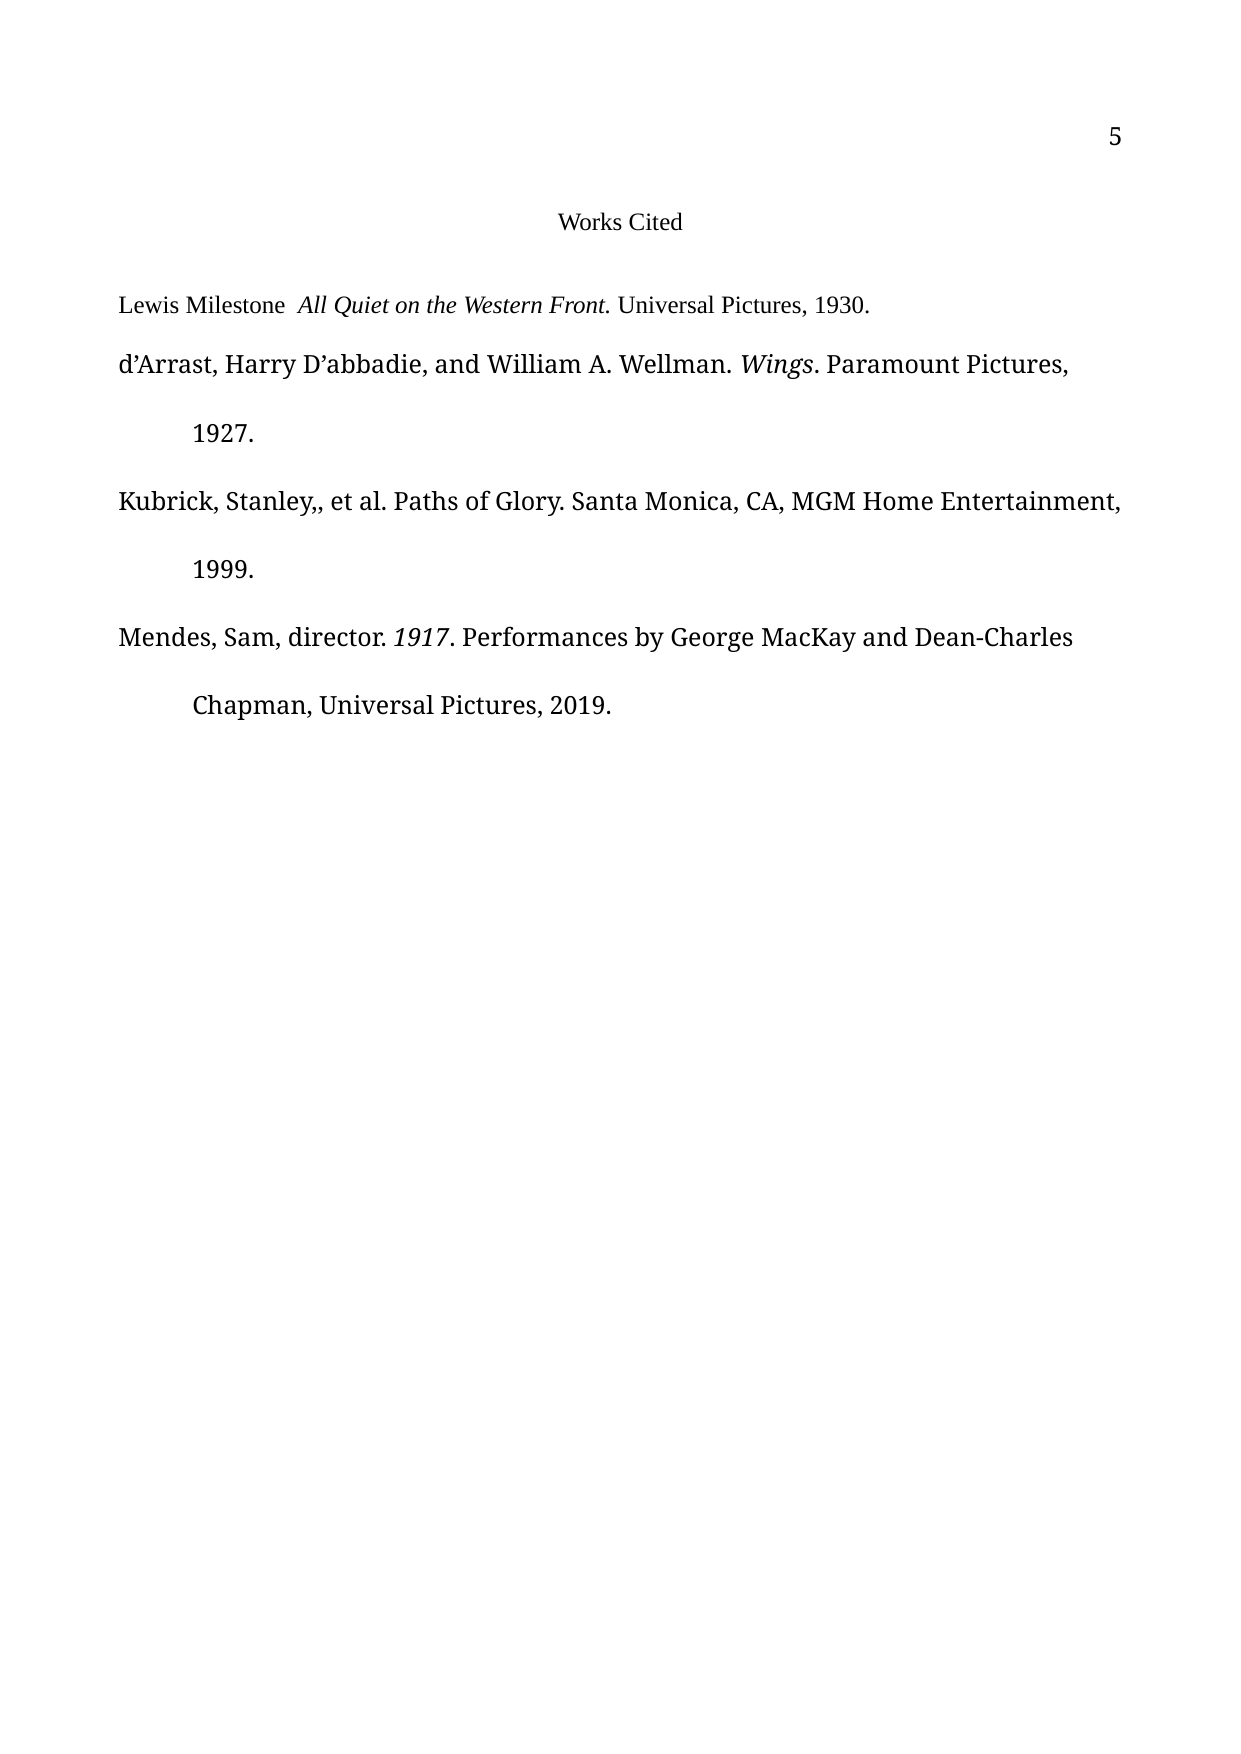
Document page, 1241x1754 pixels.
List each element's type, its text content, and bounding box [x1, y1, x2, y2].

text d’Arrast, Harry D’abbadie, and William A. Wellman. Wings. Paramount Pictures, 1927. [118, 347, 1122, 449]
text Works Cited [118, 207, 1122, 236]
text Mendes, Sam, director. 1917. Performances by George MacKay and Dean-Charles Chapman, Universal Pictures, 2019. [118, 620, 1122, 722]
text Kubrick, Stanley,, et al. Paths of Glory. Santa Monica, CA, MGM Home Entertainment, 1999. [118, 483, 1122, 586]
text Lewis Milestone All Quiet on the Western Front. Universal Pictures, 1930. [118, 290, 1122, 318]
